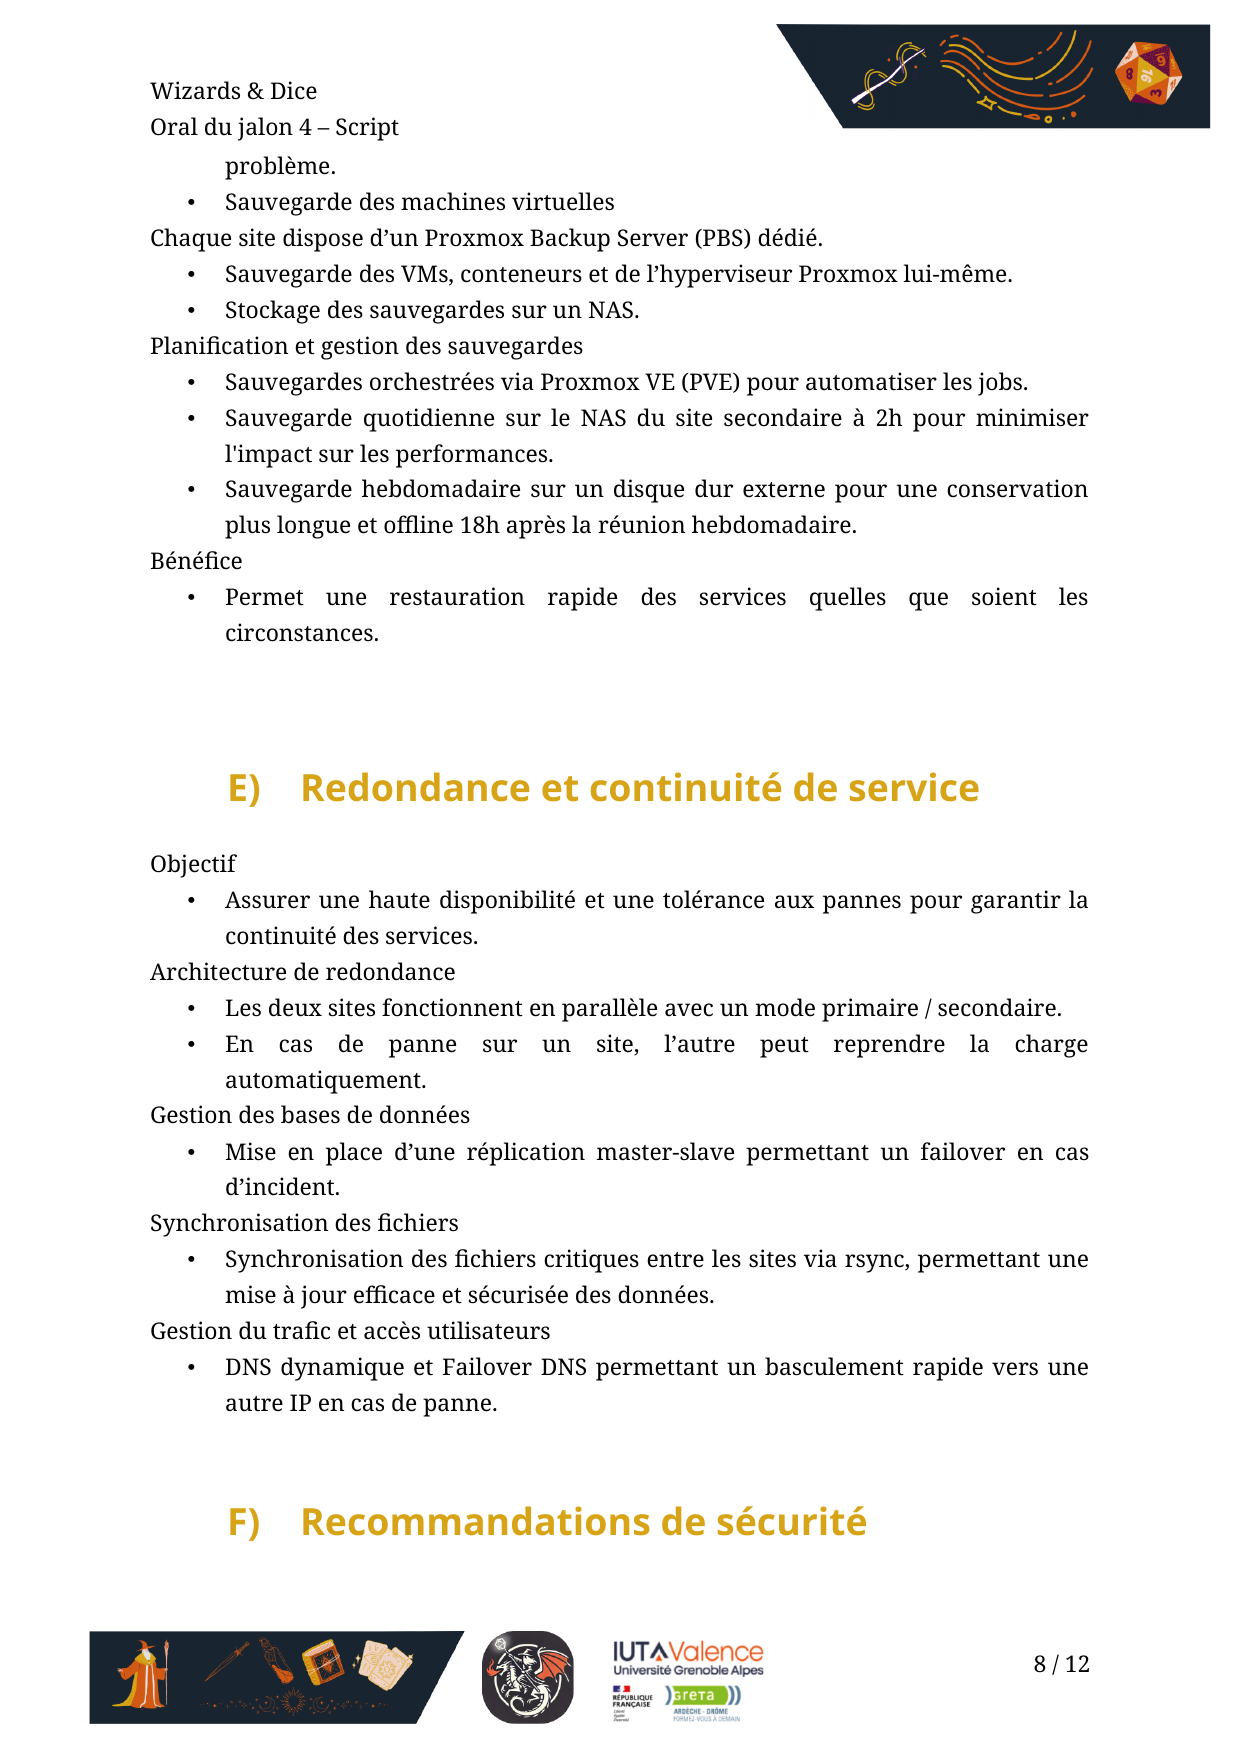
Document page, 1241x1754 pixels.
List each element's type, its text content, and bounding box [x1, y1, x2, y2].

text Gestion du trafic et accès utilisateurs [150, 1315, 1090, 1346]
text Gestion des bases de données [150, 1099, 1090, 1131]
list Assurer une haute disponibilité et une tolérance aux pannes pour garantir la continuité des services. [187, 884, 1090, 951]
list Les deux sites fonctionnent en parallèle avec un mode primaire / secondaire. [187, 992, 1090, 1023]
list Sauvegarde des machines virtuelles [187, 186, 1090, 217]
list En cas de panne sur un site, l’autre peut reprendre la charge automatiquement. [187, 1028, 1090, 1095]
text Bénéfice [150, 545, 1090, 577]
subtitle Recommandations de sécurité [227, 1495, 1090, 1546]
text Chaque site dispose d’un Proxmox Backup Server (PBS) dédié. [150, 222, 1090, 253]
list Sauvegarde des VMs, conteneurs et de l’hyperviseur Proxmox lui-même. [187, 258, 1090, 289]
list Sauvegarde quotidienne sur le NAS du site secondaire à 2h pour minimiser l'impact sur les performances. [187, 402, 1090, 469]
list Stockage des sauvegardes sur un NAS. [187, 294, 1090, 325]
list Sauvegardes orchestrées via Proxmox VE (PVE) pour automatiser les jobs. [187, 366, 1090, 397]
list Permet une restauration rapide des services quelles que soient les circonstances. [187, 581, 1090, 648]
picture [771, 21, 1218, 131]
list Synchronisation des fichiers critiques entre les sites via rsync, permettant une mise à jour efficace et sécurisée des données. [187, 1243, 1090, 1310]
list Mise en place d’une réplication master-slave permettant un failover en cas d’incident. [187, 1135, 1090, 1203]
text Objectif [150, 848, 1090, 879]
list DNS dynamique et Failover DNS permettant un basculement rapide vers une autre IP en cas de panne. [187, 1351, 1090, 1418]
subtitle Redondance et continuité de service [227, 761, 1090, 812]
picture [81, 1620, 788, 1733]
text Synchronisation des fichiers [150, 1207, 1090, 1238]
text Planification et gestion des sauvegardes [150, 330, 1090, 361]
text Architecture de redondance [150, 956, 1090, 987]
list problème. [187, 150, 1090, 181]
list Sauvegarde hebdomadaire sur un disque dur externe pour une conservation plus longue et offline 18h après la réunion hebdomadaire. [187, 473, 1090, 541]
